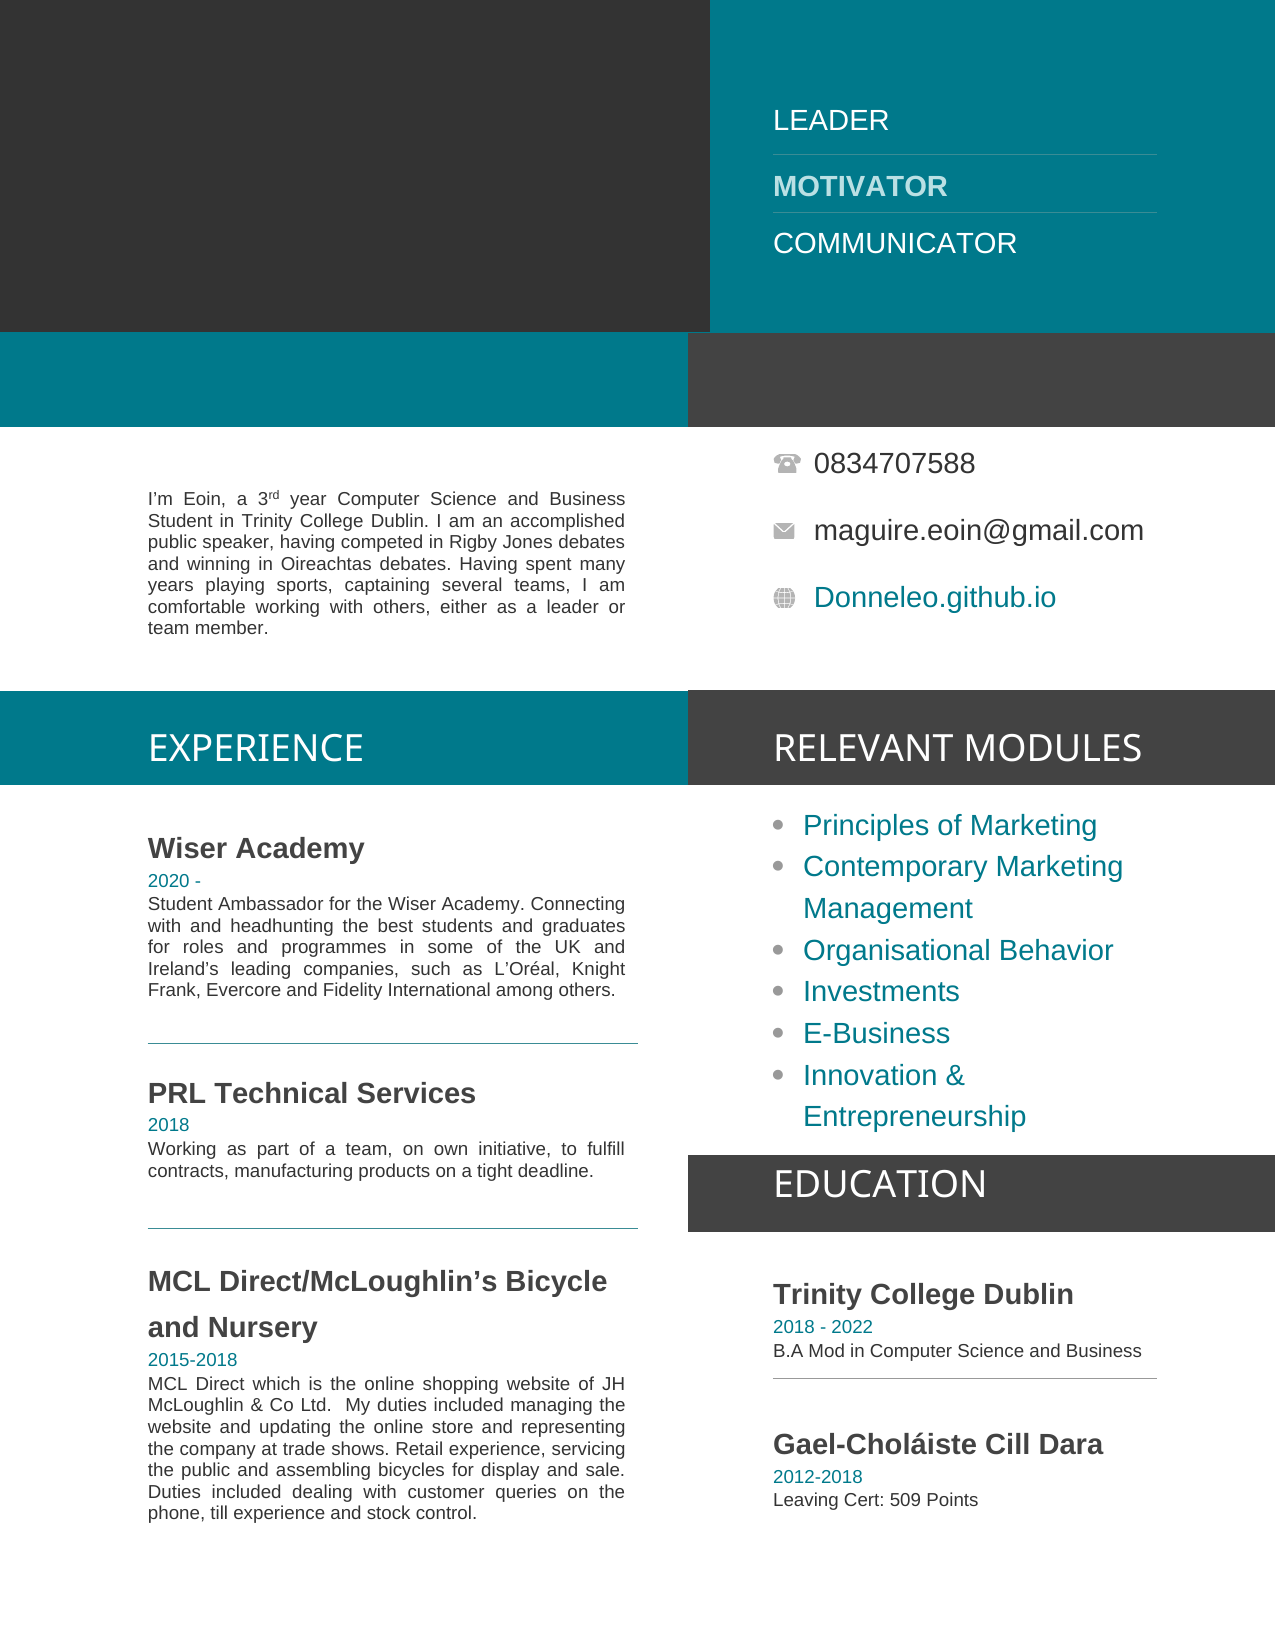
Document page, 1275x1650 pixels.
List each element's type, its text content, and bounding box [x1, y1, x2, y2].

table_cell [773, 495, 814, 562]
table_cell [773, 428, 814, 495]
table_cell Gael-Choláiste Cill Dara 2012-2018 Leaving Cert: 509 Points [773, 1379, 1157, 1527]
table_cell [814, 630, 1157, 690]
table_cell [709, 1043, 773, 1155]
table_cell [709, 1232, 773, 1527]
table_cell [709, 799, 773, 1042]
table_cell 0834707588 [814, 428, 1157, 495]
table_cell Relevant modules [773, 785, 1157, 798]
table_cell Donneleo.github.io [814, 563, 1157, 629]
table_cell EDUCATION [773, 1138, 1157, 1155]
table_cell [773, 630, 814, 690]
table_cell [709, 428, 773, 690]
table_cell Trinity College Dublin 2018 - 2022 B.A Mod in Computer Science and Business [773, 1232, 1157, 1377]
table_cell maguire.eoin@gmail.com [814, 495, 1157, 562]
table_cell Principles of Marketing Contemporary Marketing Management Organisational Behavior Investments E-Business Innovation & Entrepreneurship [773, 799, 1157, 1138]
table_cell [709, 785, 773, 798]
table_cell [773, 563, 814, 629]
